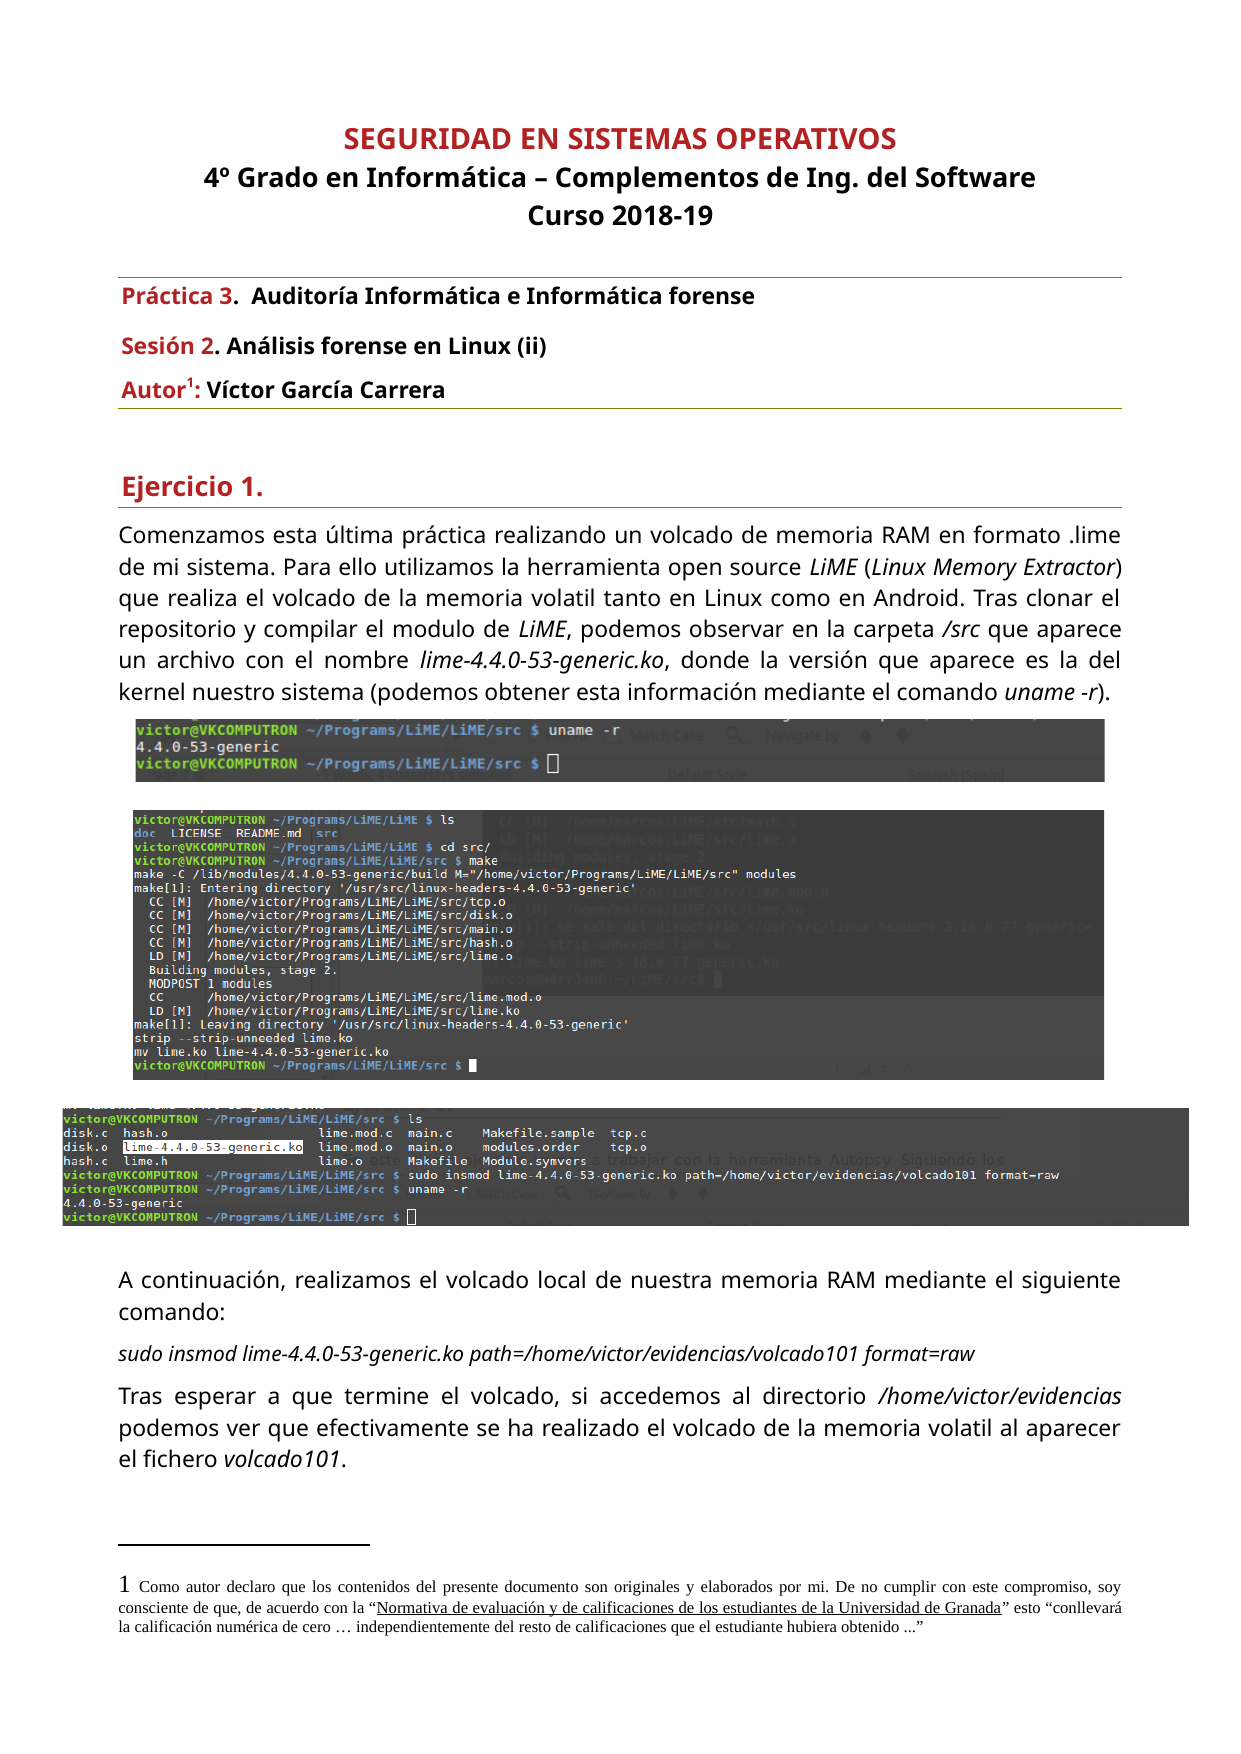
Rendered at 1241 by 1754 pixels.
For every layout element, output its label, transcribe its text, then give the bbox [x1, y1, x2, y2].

text Tras esperar a que termine el volcado, si accedemos al directorio /home/victor/evidencias podemos ver que efectivamente se ha realizado el volcado de la memoria volatil al aparecer el fichero volcado101. [118, 1380, 1122, 1474]
text sudo insmod lime-4.4.0-53-generic.ko path=/home/victor/evidencias/volcado101 format=raw [118, 1339, 1122, 1368]
text Sesión 2. Análisis forense en Linux (ii) [118, 327, 1122, 361]
text Curso 2018-19 [118, 196, 1122, 233]
text Ejercicio 1. [118, 464, 1122, 507]
text 4º Grado en Informática – Complementos de Ing. del Software [118, 158, 1122, 195]
text Como autor declaro que los contenidos del presente documento son originales y elaborados por mi. De no cumplir con este compromiso, soy consciente de que, de acuerdo con la “Normativa de evaluación y de calificaciones de los estudiantes de la Universidad de Granada” esto “conllevará la calificación numérica de cero … independientemente del resto de calificaciones que el estudiante hubiera obtenido ...” [118, 1569, 1122, 1636]
text Comenzamos esta última práctica realizando un volcado de memoria RAM en formato .lime de mi sistema. Para ello utilizamos la herramienta open source LiME (Linux Memory Extractor) que realiza el volcado de la memoria volatil tanto en Linux como en Android. Tras clonar el repositorio y compilar el modulo de LiME, podemos observar en la carpeta /src que aparece un archivo con el nombre lime-4.4.0-53-generic.ko, donde la versión que aparece es la del kernel nuestro sistema (podemos obtener esta información mediante el comando uname -r). [118, 519, 1122, 707]
text A continuación, realizamos el volcado local de nuestra memoria RAM mediante el siguiente comando: [118, 1264, 1122, 1327]
text Autor: Víctor García Carrera [118, 371, 1122, 408]
picture [135, 770, 1105, 782]
text SEGURIDAD EN SISTEMAS OPERATIVOS [118, 118, 1122, 158]
text Práctica 3. Auditoría Informática e Informática forense [118, 278, 1122, 314]
picture [62, 1189, 1189, 1226]
picture [133, 810, 1105, 1080]
